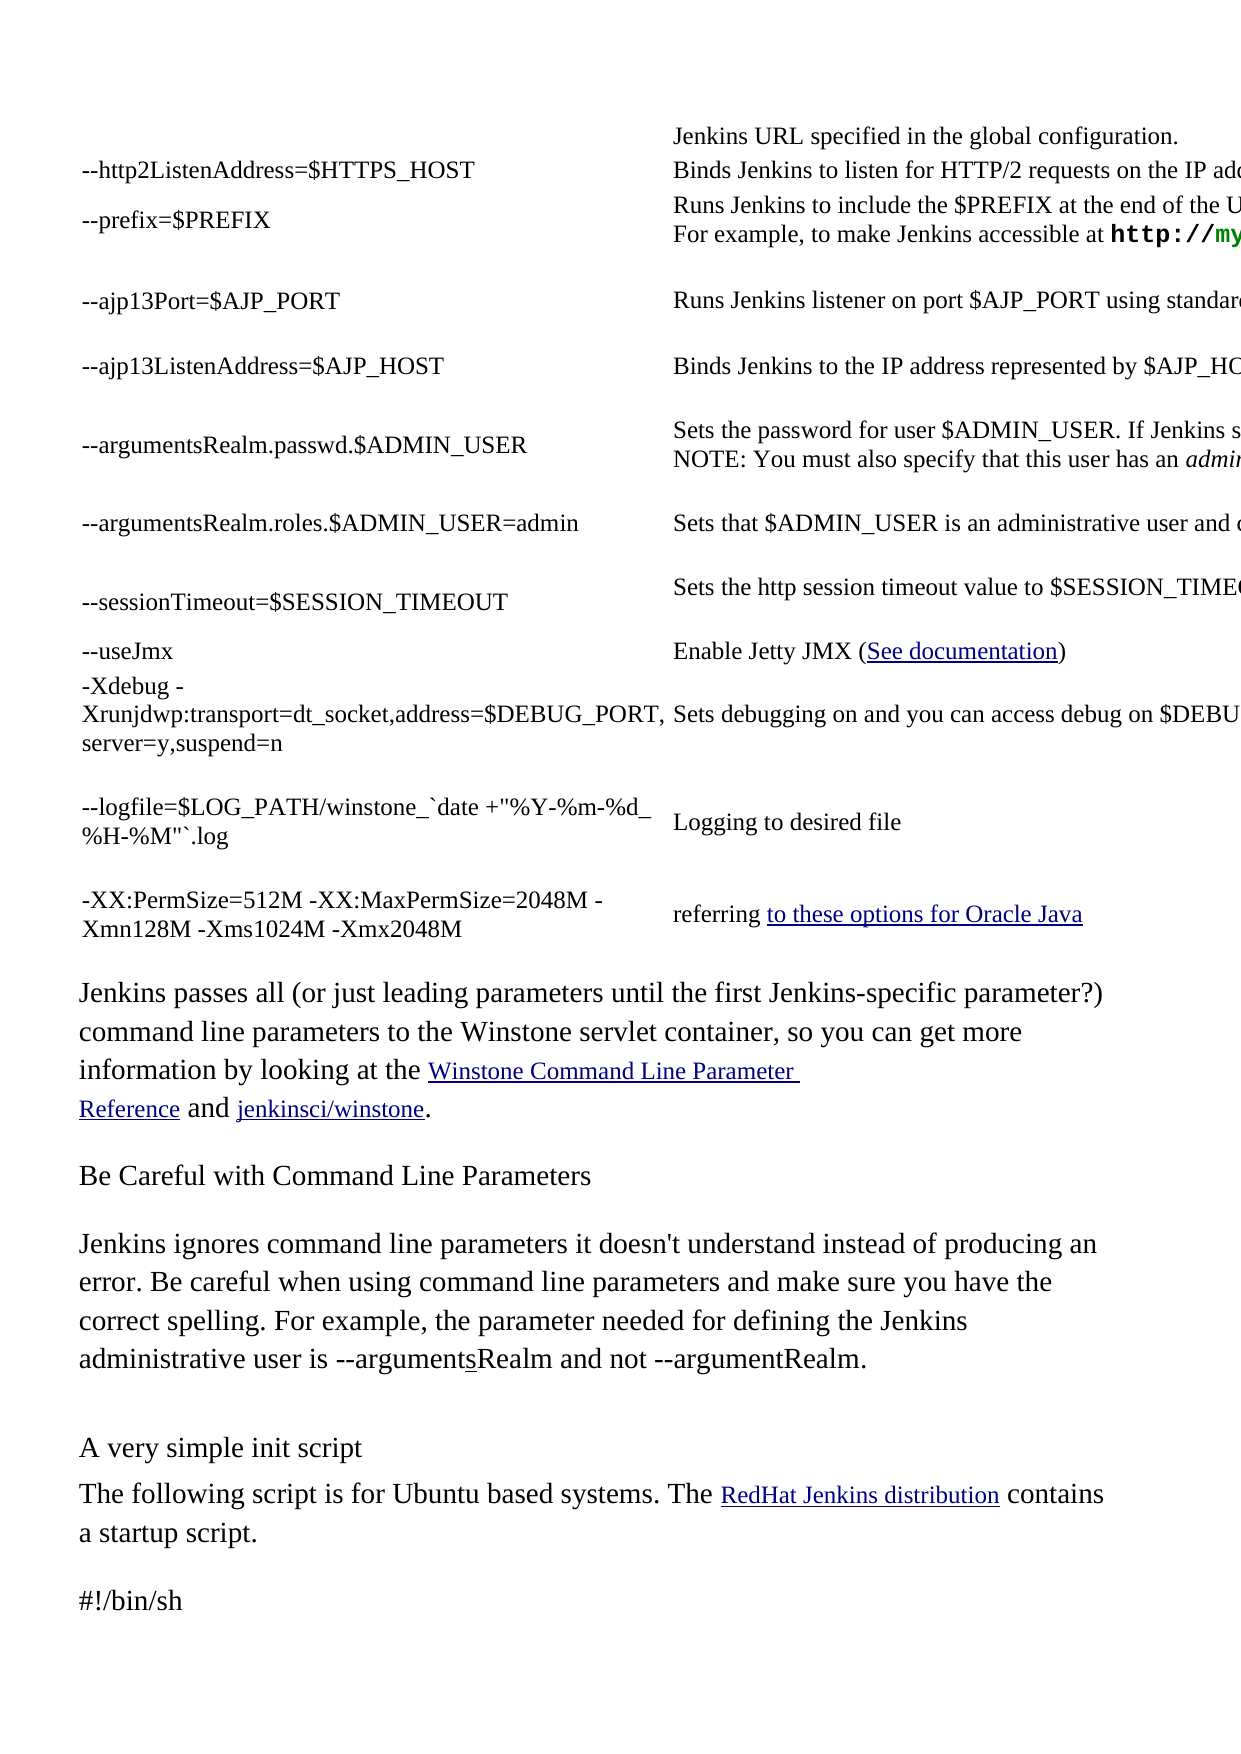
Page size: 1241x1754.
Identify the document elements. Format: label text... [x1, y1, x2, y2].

table_cell Sets debugging on and you can access debug on $DEBUG_PORT. [670, 668, 1240, 789]
table_cell Binds Jenkins to the IP address represented by $AJP_HOST. The default is 0.0.0.0 — i.e. listening on all available interfaces. [670, 348, 1240, 412]
text Jenkins ignores command line parameters it doesn't understand instead of producing an error. Be careful when using command line parameters and make sure you have the correct spelling. For example, the parameter needed for defining the Jenkins administrative user is --argumentsRealm and not --argumentRealm. [79, 1226, 1122, 1375]
table_cell --prefix=$PREFIX [79, 187, 670, 282]
text #!/bin/sh [79, 1583, 1122, 1617]
table_cell --argumentsRealm.passwd.$ADMIN_USER [79, 413, 670, 505]
table_cell --sessionTimeout=$SESSION_TIMEOUT [79, 569, 670, 633]
table_cell -Xdebug -Xrunjdwp:transport=dt_socket,address=$DEBUG_PORT,server=y,suspend=n [79, 668, 670, 789]
table_cell Runs Jenkins listener on port $AJP_PORT using standard AJP13 protocol. The default is port 8009. To disable (because you're using https), use port -1. [670, 282, 1240, 348]
table_cell [79, 118, 670, 153]
table_cell referring to these options for Oracle Java [670, 882, 1240, 975]
table_cell --ajp13ListenAddress=$AJP_HOST [79, 348, 670, 412]
text Jenkins passes all (or just leading parameters until the first Jenkins-specific parameter?) command line parameters to the Winstone servlet container, so you can get more information by looking at the Winstone Command Line Parameter Reference and jenkinsci/winstone. [79, 975, 1122, 1123]
table_cell --argumentsRealm.roles.$ADMIN_USER=admin [79, 505, 670, 569]
table_cell Uses HTTP/2 protocol on port $HTTP_PORT. This option does not impact the root URL being generated within Jenkins logic (UI, JNLP files, etc.); it is defined by the Jenkins URL specified in the global configuration. [670, 118, 1240, 153]
table_cell --logfile=$LOG_PATH/winstone_`date +"%Y-%m-%d_%H-%M"`.log [79, 790, 670, 882]
subtitle A very simple init script [79, 1431, 1122, 1464]
table_cell --useJmx [79, 633, 670, 668]
table_cell Sets that $ADMIN_USER is an administrative user and can configure Jenkins if Jenkins' security is turned on. See Securing Jenkins for more information. [670, 505, 1240, 569]
table_cell -XX:PermSize=512M -XX:MaxPermSize=2048M -Xmn128M -Xms1024M -Xmx2048M [79, 882, 670, 975]
table_cell Sets the http session timeout value to $SESSION_TIMEOUT minutes. Default to what webapp specifies, and then to 60 minutes [670, 569, 1240, 633]
table_cell Sets the password for user $ADMIN_USER. If Jenkins security is turned on, you must log in as the $ADMIN_USER in order to configure Jenkins or a Jenkins project. NOTE: You must also specify that this user has an admin role. (See next argument below). [670, 413, 1240, 505]
text The following script is for Ubuntu based systems. The RedHat Jenkins distribution contains a startup script. [79, 1477, 1122, 1549]
table_cell Logging to desired file [670, 790, 1240, 882]
text Be Careful with Command Line Parameters [79, 1158, 1122, 1192]
table_cell Binds Jenkins to listen for HTTP/2 requests on the IP address represented by $HTTPS_HOST. [670, 153, 1240, 187]
table_cell --ajp13Port=$AJP_PORT [79, 282, 670, 348]
table_cell Enable Jetty JMX (See documentation) [670, 633, 1240, 668]
table_cell Runs Jenkins to include the $PREFIX at the end of the URL. For example, to make Jenkins accessible at http://myServer:8080/jenkins, set --prefix=/jenkins [670, 187, 1240, 282]
table_cell --http2ListenAddress=$HTTPS_HOST [79, 153, 670, 187]
